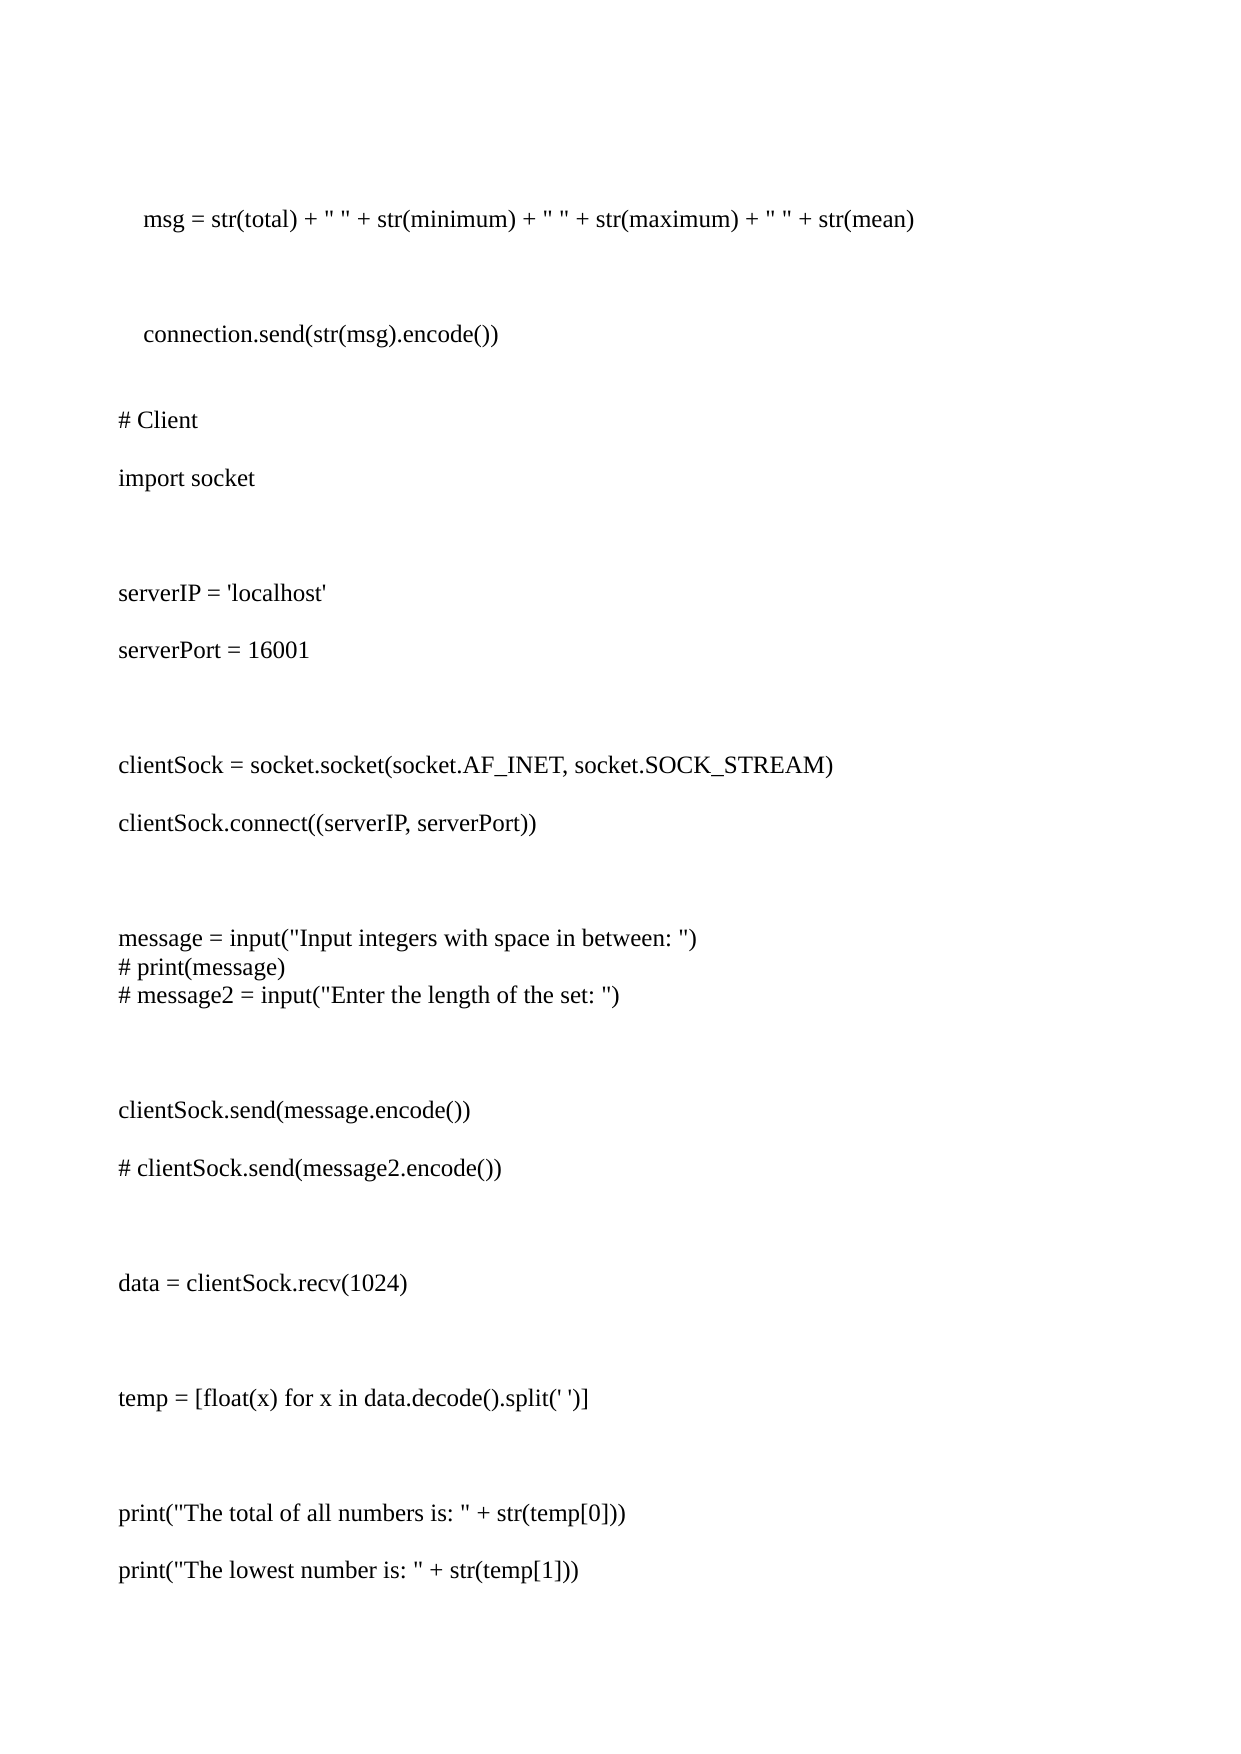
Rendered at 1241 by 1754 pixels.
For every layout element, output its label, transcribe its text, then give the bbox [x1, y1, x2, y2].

text clientSock = socket.socket(socket.AF_INET, socket.SOCK_STREAM) [118, 751, 1122, 779]
text connection.send(str(msg).encode()) [118, 319, 1122, 348]
text clientSock.connect((serverIP, serverPort)) [118, 808, 1122, 837]
text # print(message) [118, 952, 1122, 981]
text # message2 = input("Enter the length of the set: ") [118, 981, 1122, 1009]
text clientSock.send(message.encode()) [118, 1096, 1122, 1124]
text serverPort = 16001 [118, 636, 1122, 664]
text message = input("Input integers with space in between: ") [118, 923, 1122, 952]
text # clientSock.send(message2.encode()) [118, 1153, 1122, 1182]
text print("The lowest number is: " + str(temp[1])) [118, 1556, 1122, 1584]
text msg = str(total) + " " + str(minimum) + " " + str(maximum) + " " + str(mean) [118, 204, 1122, 233]
text data = clientSock.recv(1024) [118, 1268, 1122, 1297]
text import socket [118, 463, 1122, 492]
text print("The total of all numbers is: " + str(temp[0])) [118, 1498, 1122, 1527]
text # Client [118, 406, 1122, 434]
text serverIP = 'localhost' [118, 578, 1122, 607]
text temp = [float(x) for x in data.decode().split(' ')] [118, 1383, 1122, 1412]
